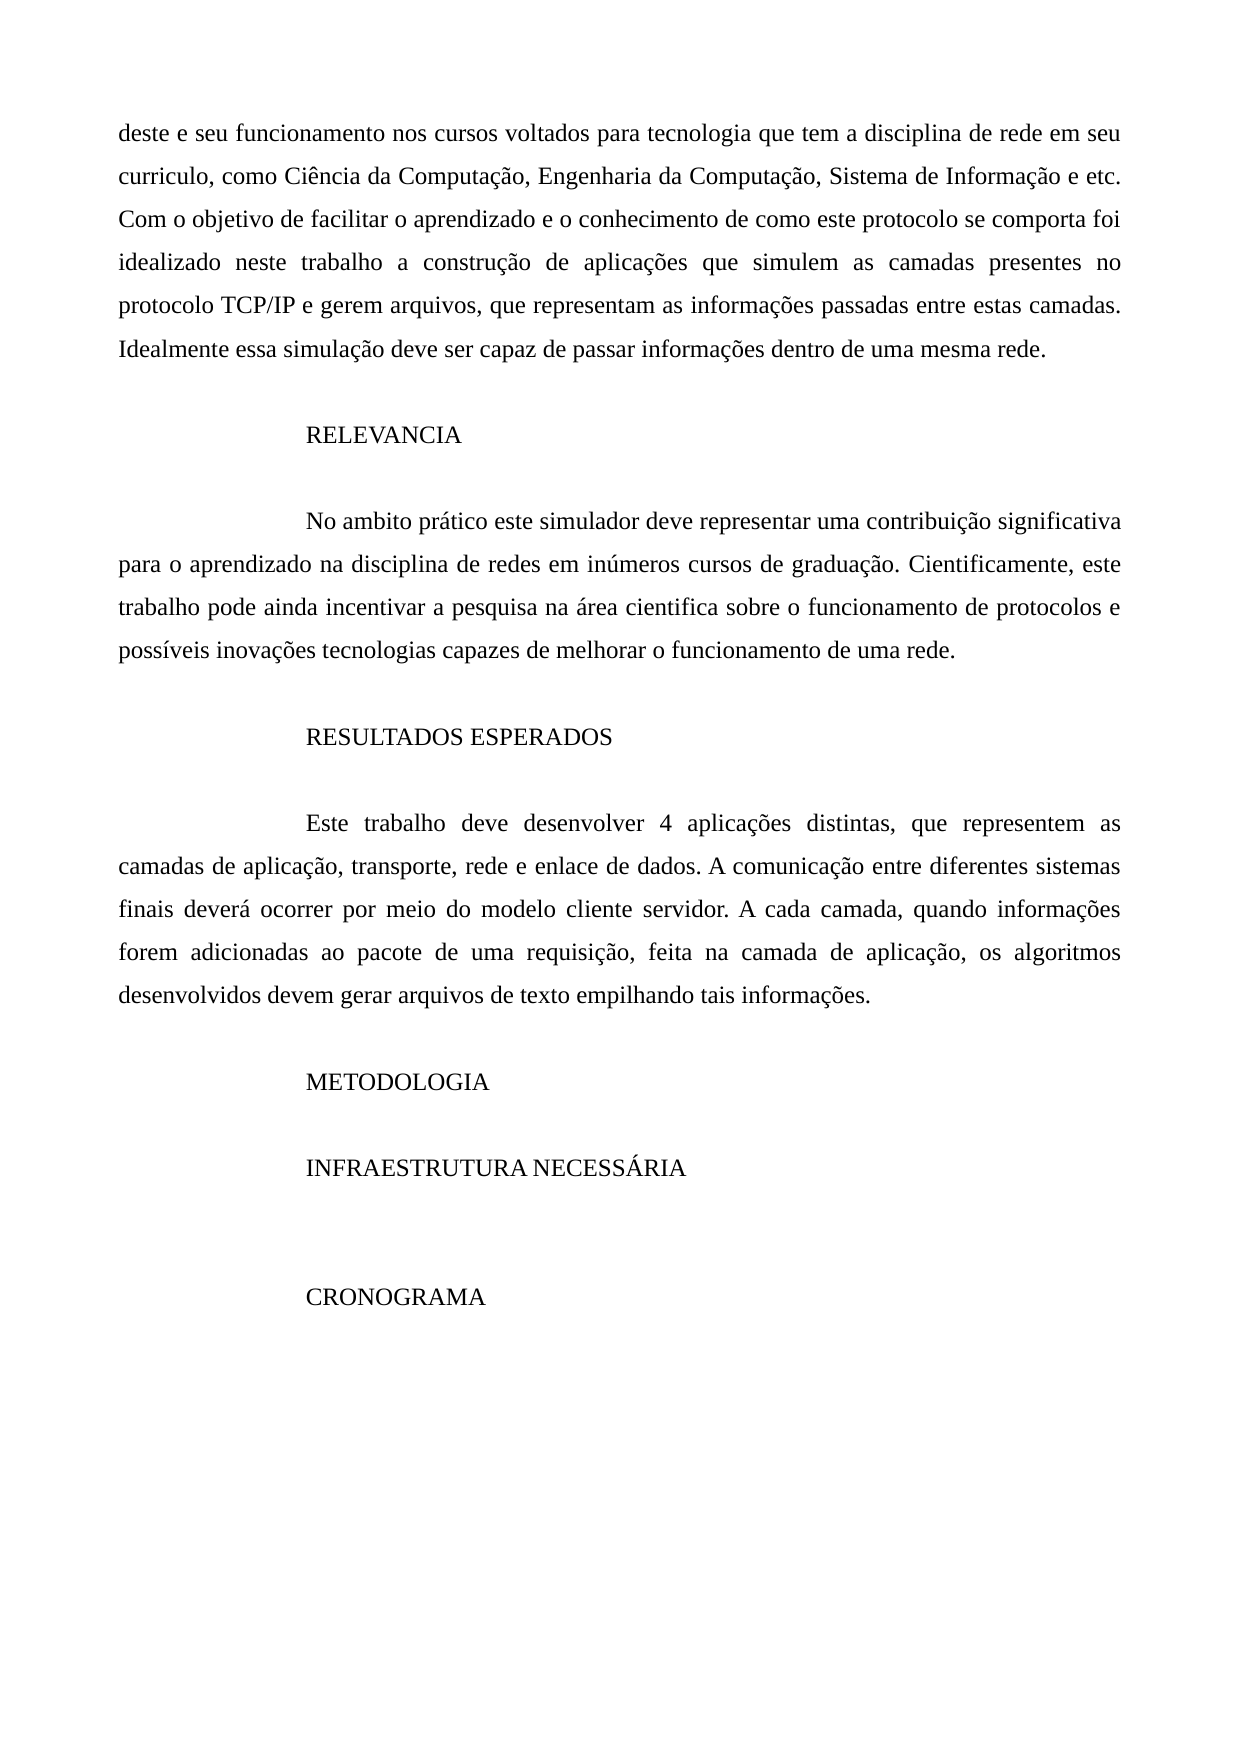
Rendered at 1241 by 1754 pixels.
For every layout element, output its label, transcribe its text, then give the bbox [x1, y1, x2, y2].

text No ambito prático este simulador deve representar uma contribuição significativa para o aprendizado na disciplina de redes em inúmeros cursos de graduação. Cientificamente, este trabalho pode ainda incentivar a pesquisa na área cientifica sobre o funcionamento de protocolos e possíveis inovações tecnologias capazes de melhorar o funcionamento de uma rede. [118, 506, 1122, 664]
text Este trabalho deve desenvolver 4 aplicações distintas, que representem as camadas de aplicação, transporte, rede e enlace de dados. A comunicação entre diferentes sistemas finais deverá ocorrer por meio do modelo cliente servidor. A cada camada, quando informações forem adicionadas ao pacote de uma requisição, feita na camada de aplicação, os algoritmos desenvolvidos devem gerar arquivos de texto empilhando tais informações. [118, 808, 1122, 1009]
text METODOLOGIA [118, 1067, 1122, 1096]
text CRONOGRAMA [118, 1282, 1122, 1311]
text RELEVANCIA [118, 420, 1122, 449]
text deste e seu funcionamento nos cursos voltados para tecnologia que tem a disciplina de rede em seu curriculo, como Ciência da Computação, Engenharia da Computação, Sistema de Informação e etc. Com o objetivo de facilitar o aprendizado e o conhecimento de como este protocolo se comporta foi idealizado neste trabalho a construção de aplicações que simulem as camadas presentes no protocolo TCP/IP e gerem arquivos, que representam as informações passadas entre estas camadas. Idealmente essa simulação deve ser capaz de passar informações dentro de uma mesma rede. [118, 118, 1122, 362]
text INFRAESTRUTURA NECESSÁRIA [118, 1153, 1122, 1182]
text RESULTADOS ESPERADOS [118, 722, 1122, 751]
